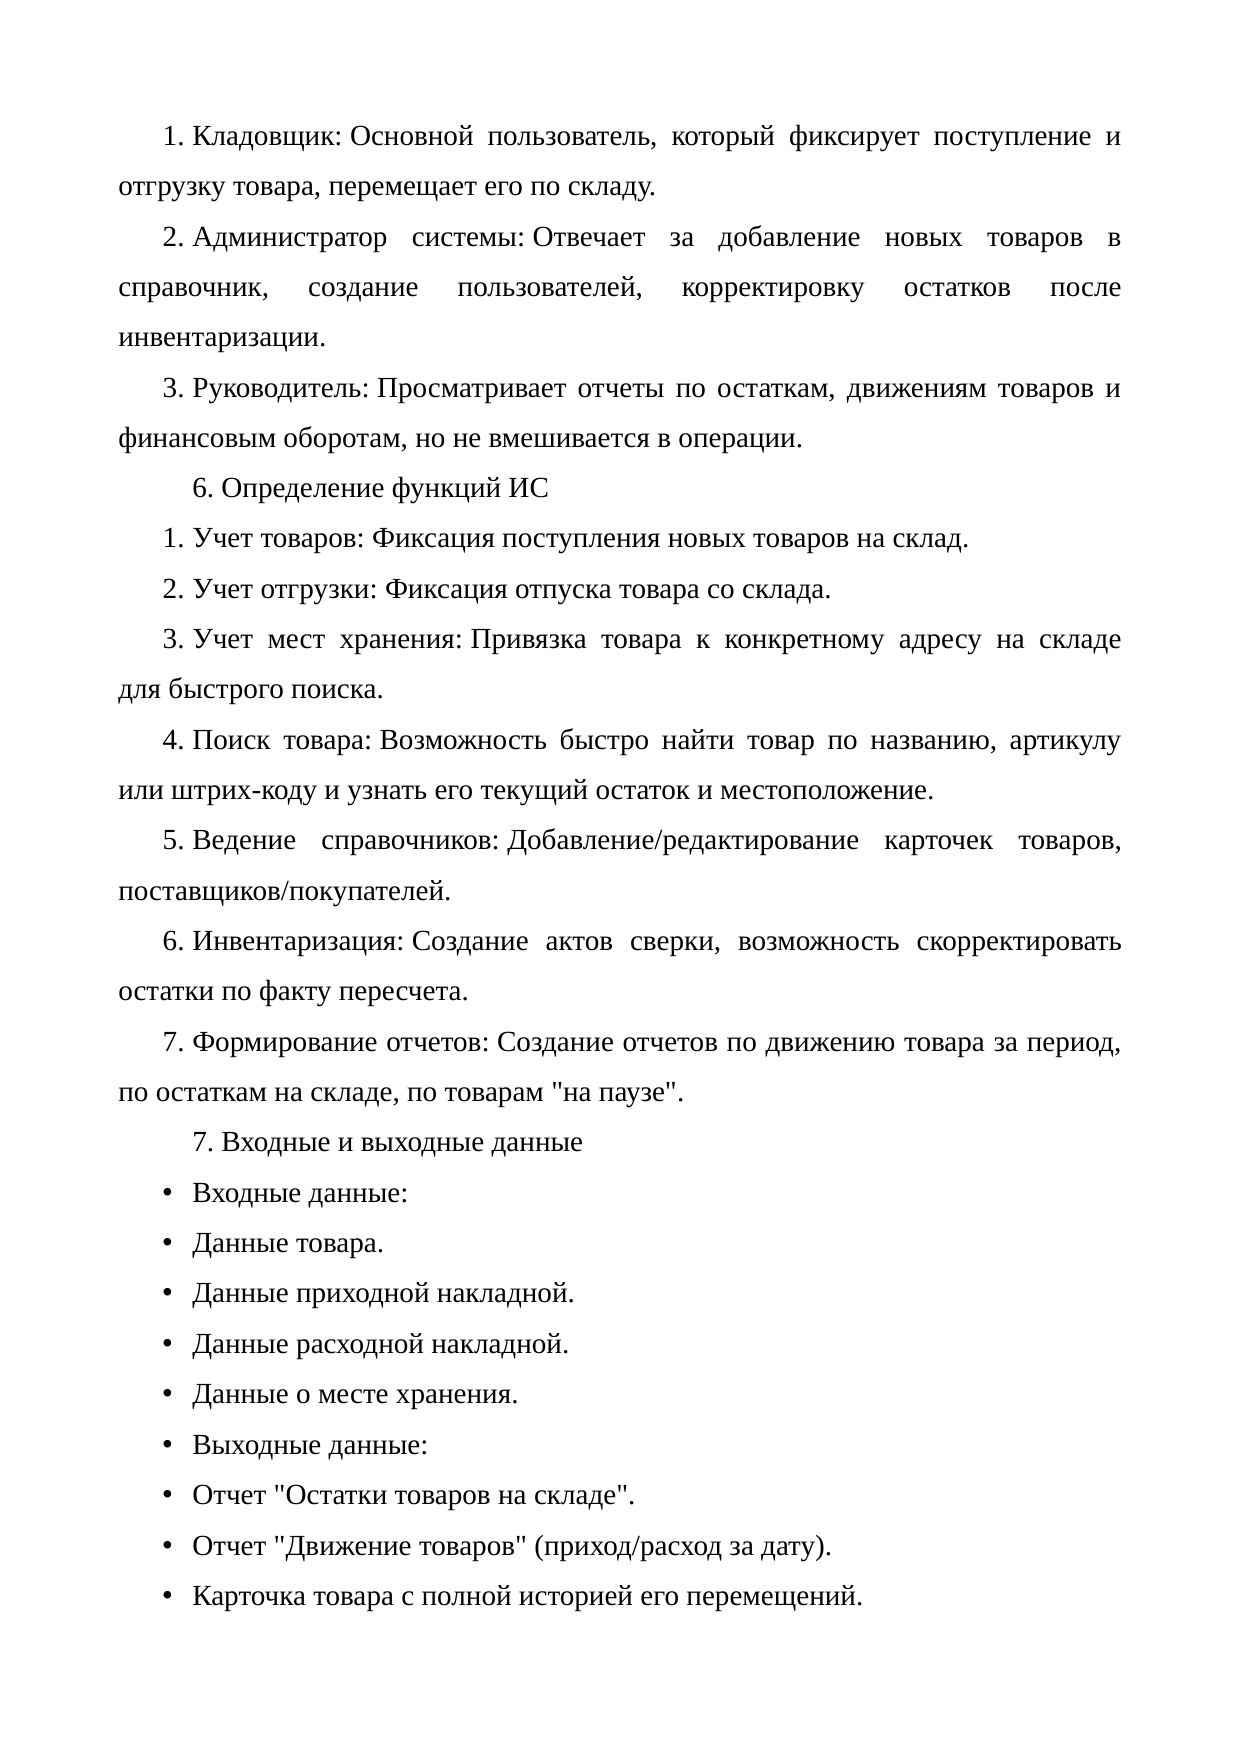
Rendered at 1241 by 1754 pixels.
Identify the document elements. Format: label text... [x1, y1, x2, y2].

list Руководитель: Просматривает отчеты по остаткам, движениям товаров и финансовым оборотам, но не вмешивается в операции. [118, 370, 1122, 453]
text 6. Определение функций ИС [118, 470, 1122, 504]
list Ведение справочников: Добавление/редактирование карточек товаров, поставщиков/покупателей. [118, 822, 1122, 906]
list Учет товаров: Фиксация поступления новых товаров на склад. [118, 521, 1122, 554]
list Инвентаризация: Создание актов сверки, возможность скорректировать остатки по факту пересчета. [118, 923, 1122, 1007]
list Формирование отчетов: Создание отчетов по движению товара за период, по остаткам на складе, по товарам "на паузе". [118, 1024, 1122, 1108]
list Учет мест хранения: Привязка товара к конкретному адресу на складе для быстрого поиска. [118, 621, 1122, 705]
list Администратор системы: Отвечает за добавление новых товаров в справочник, создание пользователей, корректировку остатков после инвентаризации. [118, 219, 1122, 353]
list Данные расходной накладной. [118, 1326, 1122, 1359]
list Отчет "Движение товаров" (приход/расход за дату). [118, 1528, 1122, 1561]
list Отчет "Остатки товаров на складе". [118, 1477, 1122, 1511]
list Данные о месте хранения. [118, 1376, 1122, 1410]
list Данные приходной накладной. [118, 1276, 1122, 1309]
list Поиск товара: Возможность быстро найти товар по названию, артикулу или штрих-коду и узнать его текущий остаток и местоположение. [118, 722, 1122, 806]
list Карточка товара с полной историей его перемещений. [118, 1578, 1122, 1612]
text 7. Входные и выходные данные [118, 1124, 1122, 1158]
list Данные товара. [118, 1225, 1122, 1259]
list Выходные данные: [118, 1427, 1122, 1460]
list Кладовщик: Основной пользователь, который фиксирует поступление и отгрузку товара, перемещает его по складу. [118, 118, 1122, 202]
list Входные данные: [118, 1175, 1122, 1208]
list Учет отгрузки: Фиксация отпуска товара со склада. [118, 571, 1122, 604]
